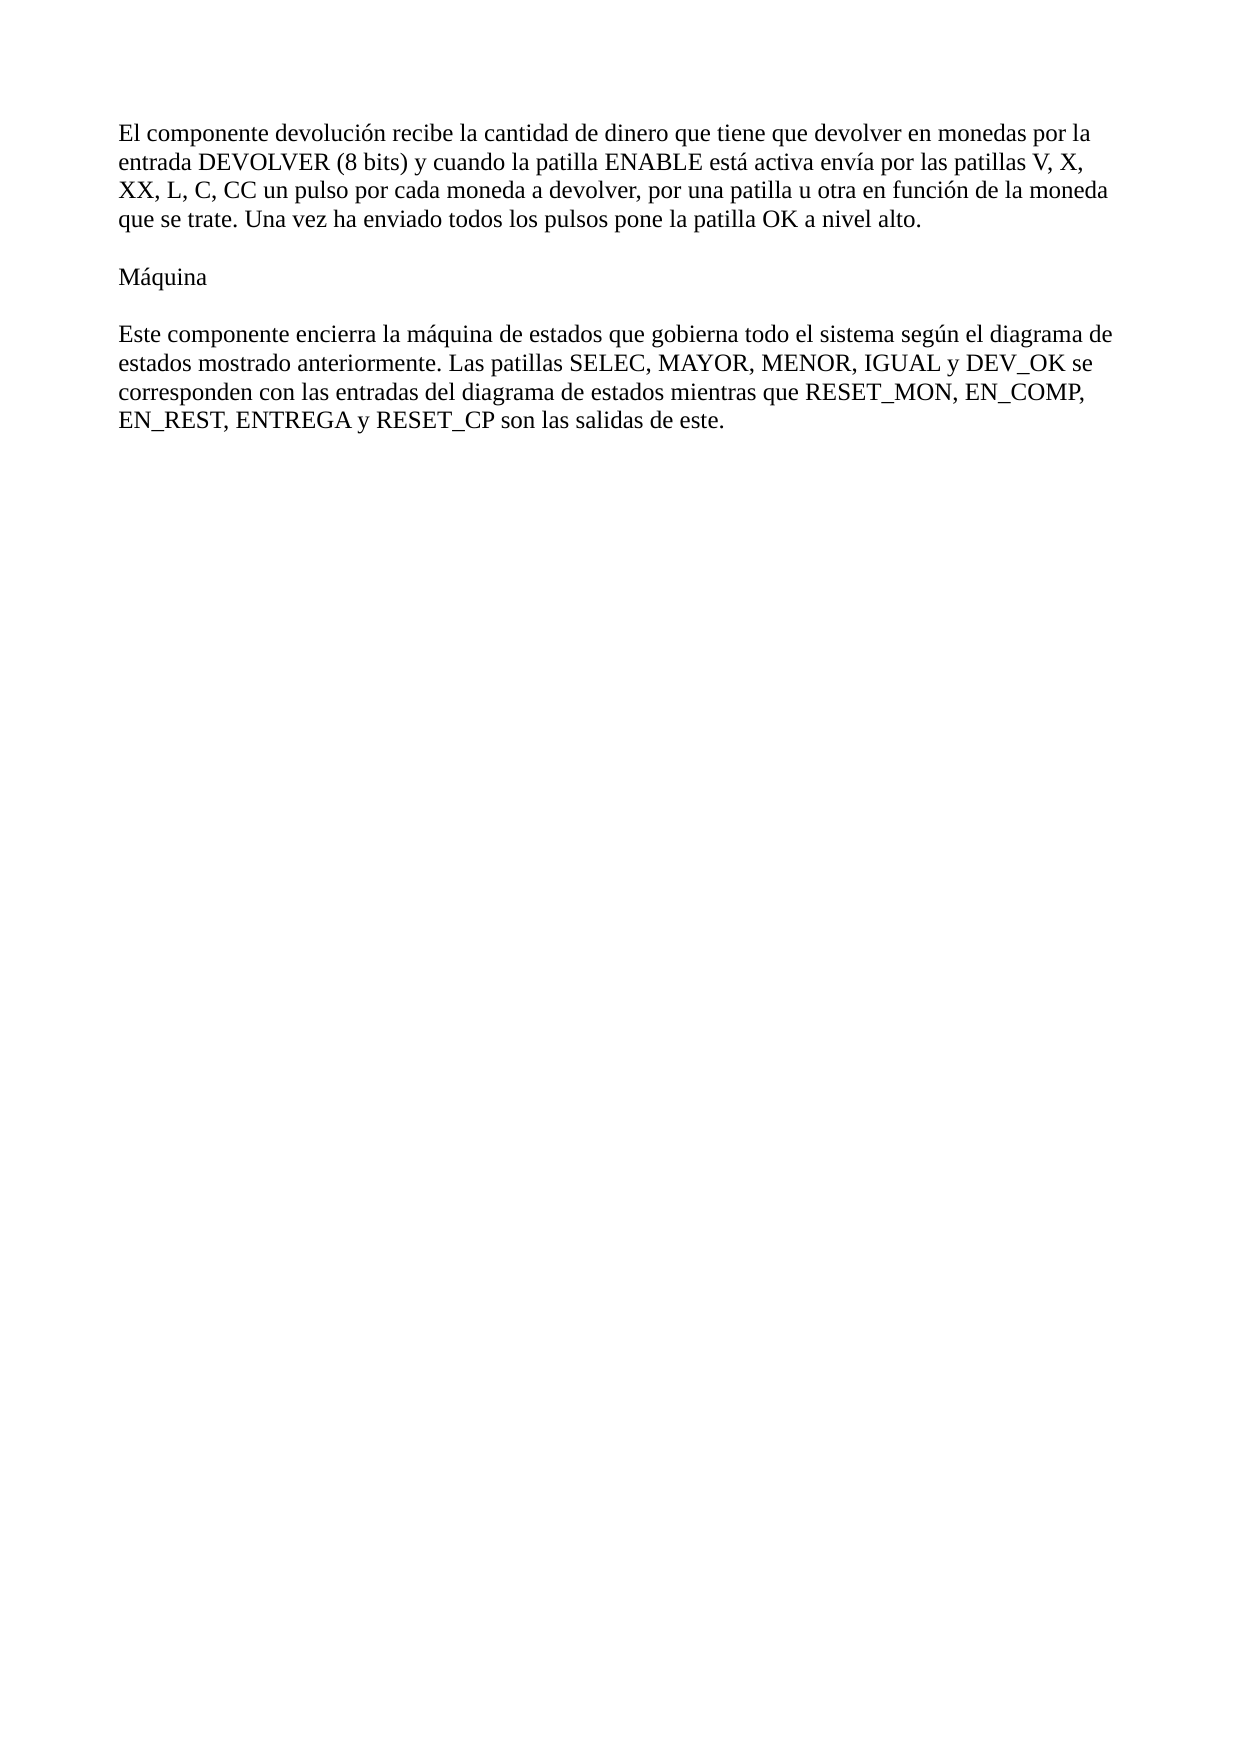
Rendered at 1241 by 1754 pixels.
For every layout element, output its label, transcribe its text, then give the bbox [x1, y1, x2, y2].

text Máquina [118, 262, 1122, 291]
text Este componente encierra la máquina de estados que gobierna todo el sistema según el diagrama de estados mostrado anteriormente. Las patillas SELEC, MAYOR, MENOR, IGUAL y DEV_OK se corresponden con las entradas del diagrama de estados mientras que RESET_MON, EN_COMP, EN_REST, ENTREGA y RESET_CP son las salidas de este. [118, 319, 1122, 434]
text El componente devolución recibe la cantidad de dinero que tiene que devolver en monedas por la entrada DEVOLVER (8 bits) y cuando la patilla ENABLE está activa envía por las patillas V, X, XX, L, C, CC un pulso por cada moneda a devolver, por una patilla u otra en función de la moneda que se trate. Una vez ha enviado todos los pulsos pone la patilla OK a nivel alto. [118, 118, 1122, 233]
